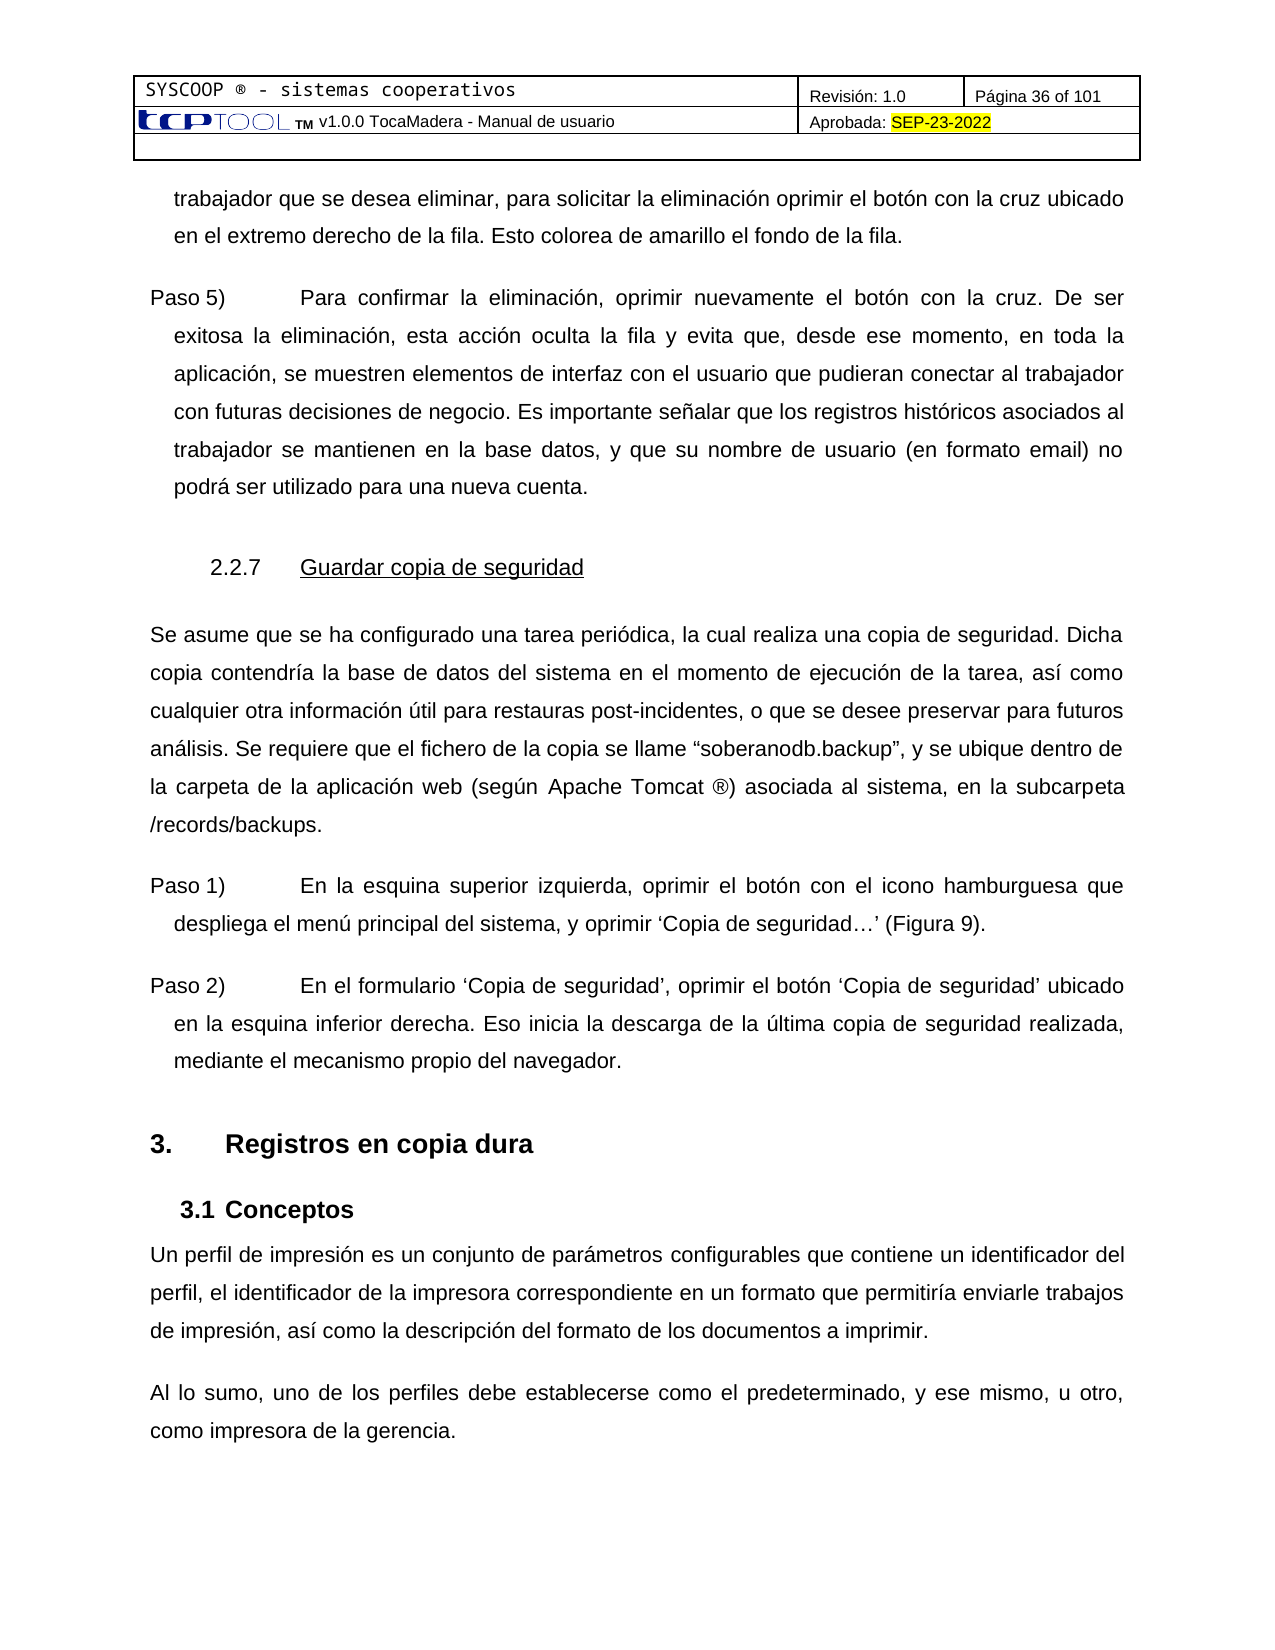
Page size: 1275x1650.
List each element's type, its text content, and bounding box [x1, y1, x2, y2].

subtitle Registros en copia dura [150, 1128, 1125, 1159]
subtitle Guardar copia de seguridad [210, 554, 1125, 580]
text Al lo sumo, uno de los perfiles debe establecerse como el predeterminado, y ese mismo, u otro, como impresora de la gerencia. [150, 1380, 1125, 1443]
subtitle Conceptos [180, 1196, 1125, 1224]
list En el formulario ‘Copia de seguridad’, oprimir el botón ‘Copia de seguridad’ ubicado en la esquina inferior derecha. Eso inicia la descarga de la última copia de seguridad realizada, mediante el mecanismo propio del navegador. [150, 973, 1125, 1074]
list Para confirmar la eliminación, oprimir nuevamente el botón con la cruz. De ser exitosa la eliminación, esta acción oculta la fila y evita que, desde ese momento, en toda la aplicación, se muestren elementos de interfaz con el usuario que pudieran conectar al trabajador con futuras decisiones de negocio. Es importante señalar que los registros históricos asociados al trabajador se mantienen en la base datos, y que su nombre de usuario (en formato email) no podrá ser utilizado para una nueva cuenta. [150, 285, 1125, 499]
text Se asume que se ha configurado una tarea periódica, la cual realiza una copia de seguridad. Dicha copia contendría la base de datos del sistema en el momento de ejecución de la tarea, así como cualquier otra información útil para restauras post-incidentes, o que se desee preservar para futuros análisis. Se requiere que el fichero de la copia se llame “soberanodb.backup”, y se ubique dentro de la carpeta de la aplicación web (según Apache Tomcat ®) asociada al sistema, en la subcarpeta /records/backups. [150, 622, 1125, 837]
text Un perfil de impresión es un conjunto de parámetros configurables que contiene un identificador del perfil, el identificador de la impresora correspondiente en un formato que permitiría enviarle trabajos de impresión, así como la descripción del formato de los documentos a imprimir. [150, 1242, 1125, 1343]
list En la esquina superior izquierda, oprimir el botón con el icono hamburguesa que despliega el menú principal del sistema, y oprimir ‘Copia de seguridad…’ (Figura 9). [150, 873, 1125, 936]
picture [138, 110, 290, 130]
list trabajador que se desea eliminar, para solicitar la eliminación oprimir el botón con la cruz ubicado en el extremo derecho de la fila. Esto colorea de amarillo el fondo de la fila. [150, 186, 1125, 249]
